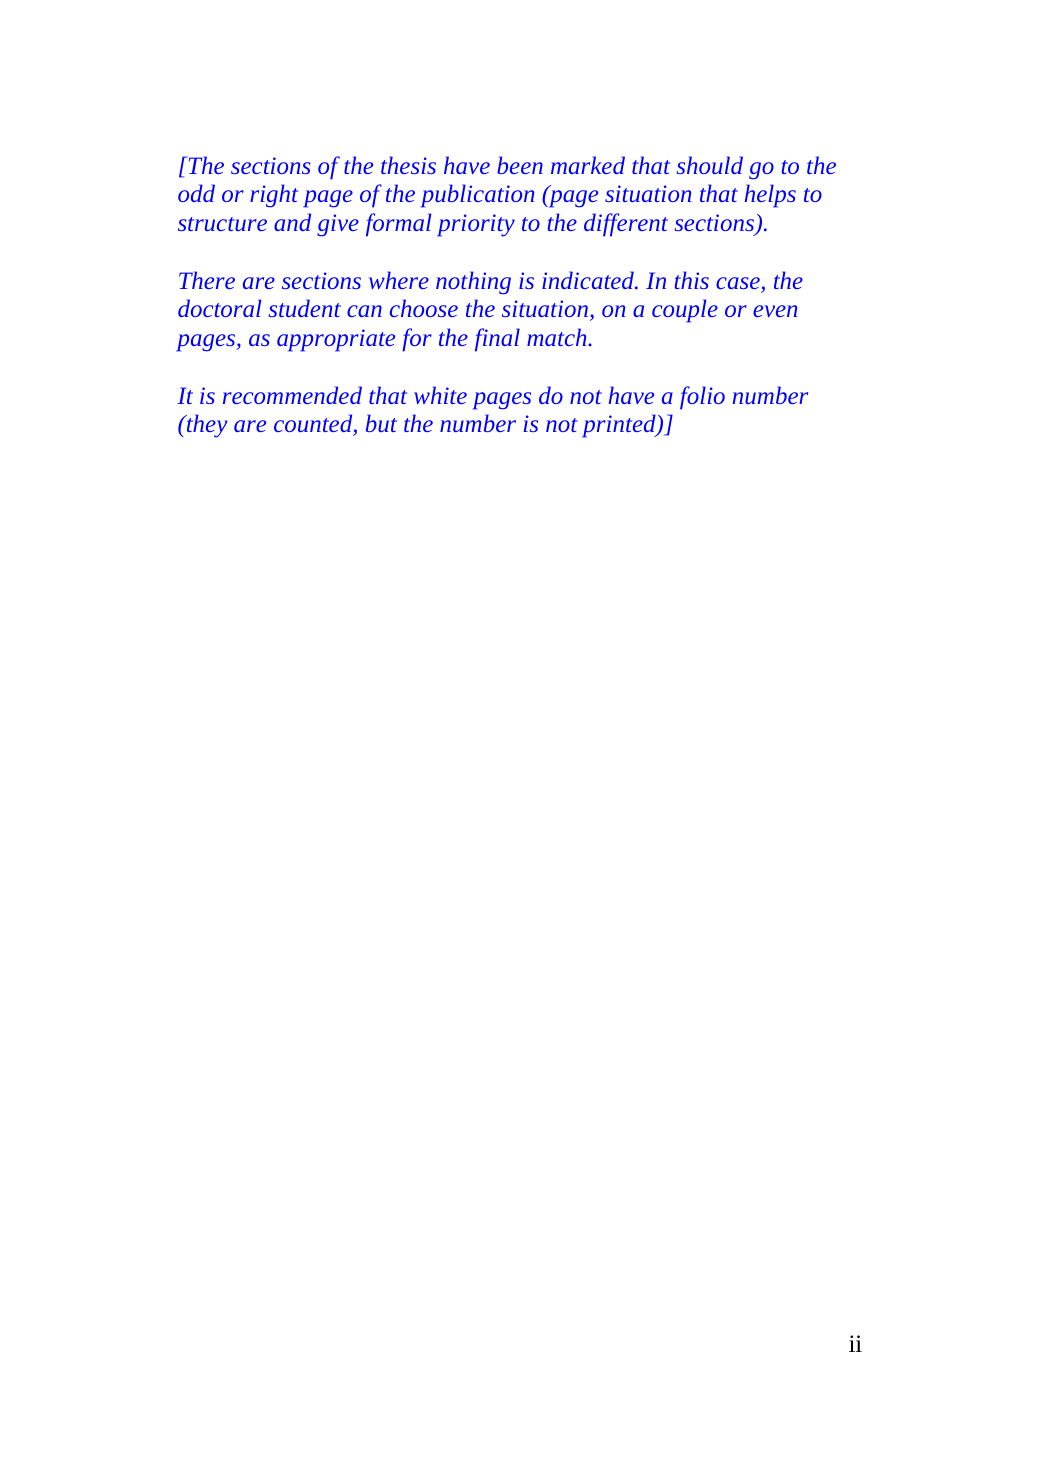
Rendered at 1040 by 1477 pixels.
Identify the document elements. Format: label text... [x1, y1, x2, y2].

text [The sections of the thesis have been marked that should go to the odd or right page of the publication (page situation that helps to structure and give formal priority to the different sections). [177, 151, 862, 237]
text There are sections where nothing is indicated. In this case, the doctoral student can choose the situation, on a couple or even pages, as appropriate for the final match. [177, 266, 862, 352]
text It is recommended that white pages do not have a folio number (they are counted, but the number is not printed)] [177, 381, 862, 438]
